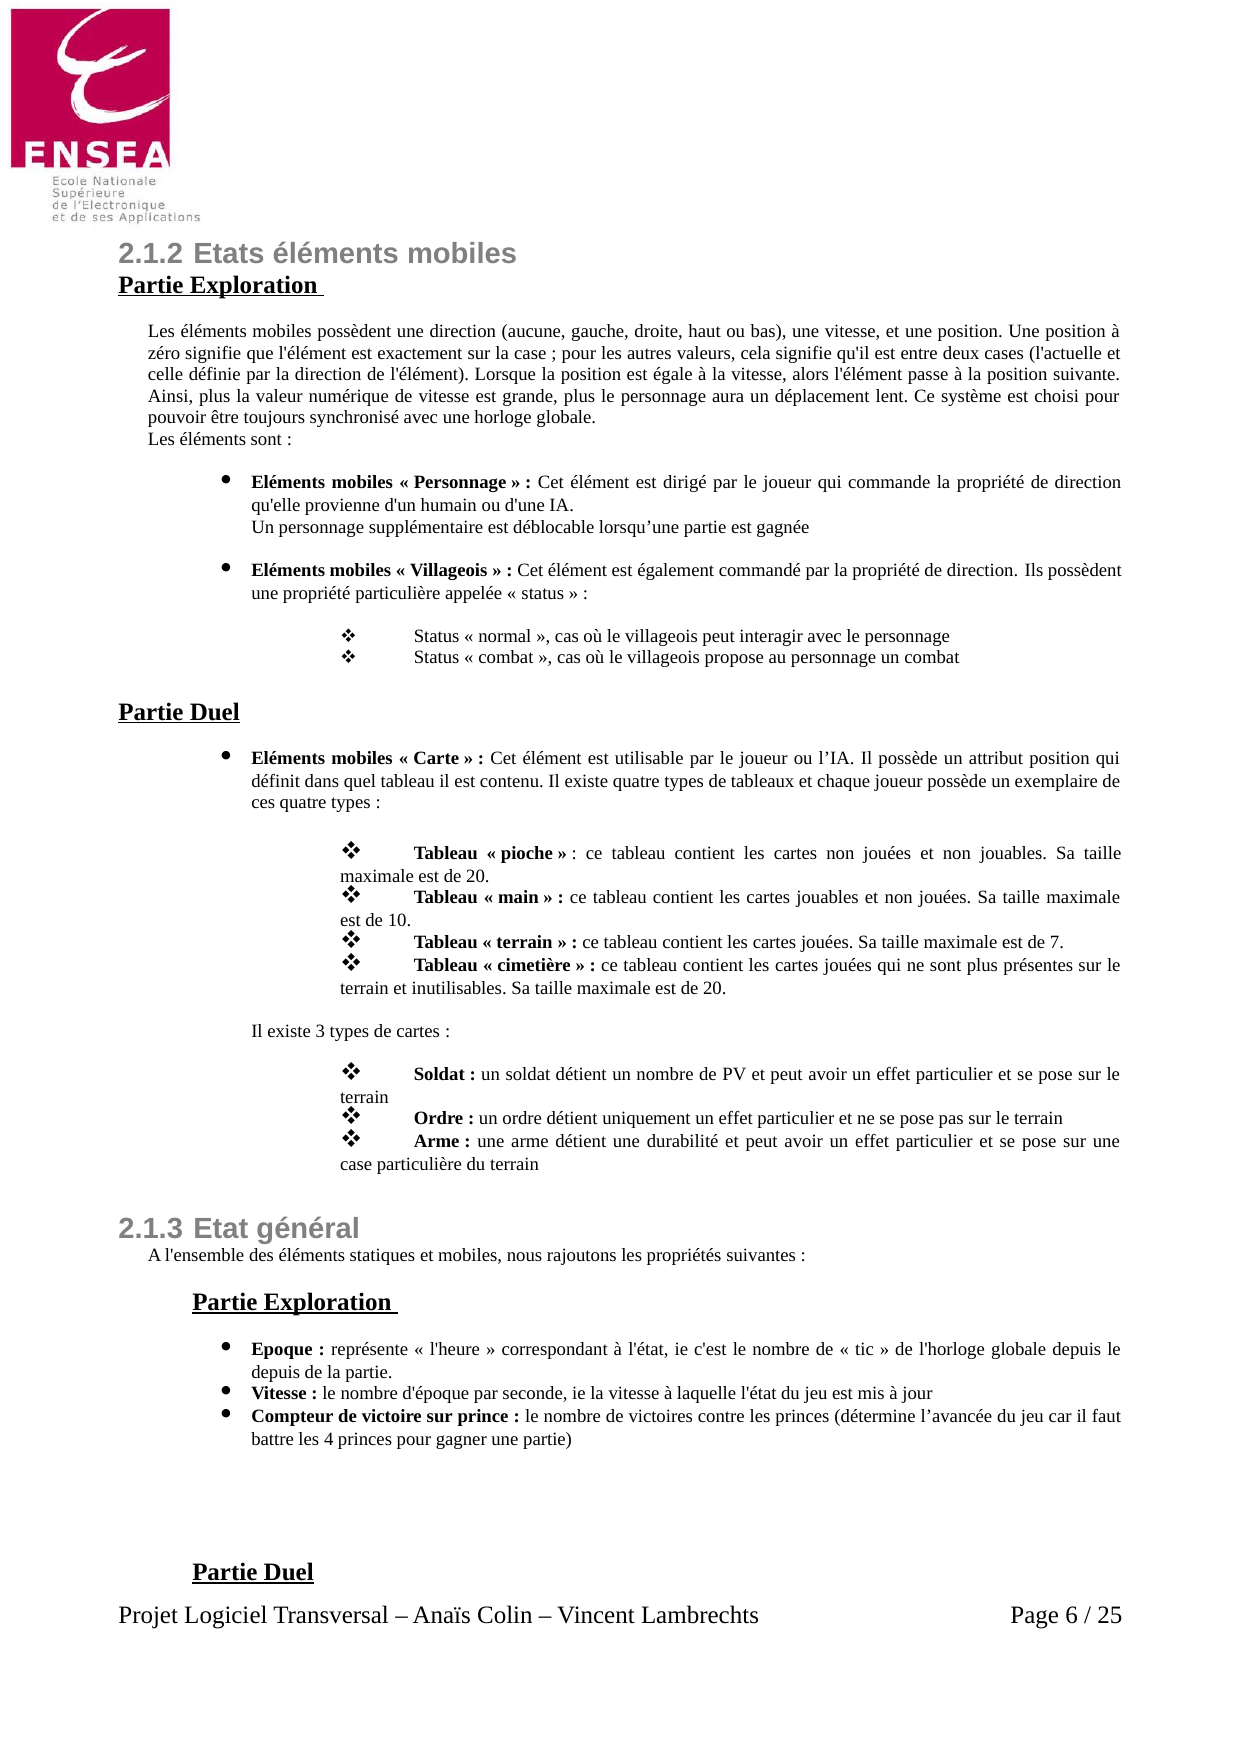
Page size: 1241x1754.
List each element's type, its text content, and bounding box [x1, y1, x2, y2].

text Les éléments mobiles possèdent une direction (aucune, gauche, droite, haut ou bas), une vitesse, et une position. Une position à zéro signifie que l'élément est exactement sur la case ; pour les autres valeurs, cela signifie qu'il est entre deux cases (l'actuelle et celle définie par la direction de l'élément). Lorsque la position est égale à la vitesse, alors l'élément passe à la position suivante. Ainsi, plus la valeur numérique de vitesse est grande, plus le personnage aura un déplacement lent. Ce système est choisi pour pouvoir être toujours synchronisé avec une horloge globale. [148, 320, 1122, 428]
list Tableau « pioche » : ce tableau contient les cartes non jouées et non jouables. Sa taille maximale est de 20. [340, 842, 1122, 886]
text Partie Duel [118, 697, 1122, 725]
list Status « normal », cas où le villageois peut interagir avec le personnage [340, 625, 1122, 646]
list Tableau « cimetière » : ce tableau contient les cartes jouées qui ne sont plus présentes sur le terrain et inutilisables. Sa taille maximale est de 20. [340, 954, 1122, 998]
list Eléments mobiles « Personnage » : Cet élément est dirigé par le joueur qui commande la propriété de direction qu'elle provienne d'un humain ou d'une IA. [222, 471, 1122, 516]
list Eléments mobiles « Villageois » : Cet élément est également commandé par la propriété de direction. Ils possèdent une propriété particulière appelée « status » : [222, 559, 1122, 603]
list Eléments mobiles « Carte » : Cet élément est utilisable par le joueur ou l’IA. Il possède un attribut position qui définit dans quel tableau il est contenu. Il existe quatre types de tableaux et chaque joueur possède un exemplaire de ces quatre types : [222, 747, 1122, 813]
subtitle Etat général [118, 1211, 1122, 1244]
text Partie Duel [118, 1557, 1122, 1586]
list Tableau « main » : ce tableau contient les cartes jouables et non jouées. Sa taille maximale est de 10. [340, 886, 1122, 931]
list Ordre : un ordre détient uniquement un effet particulier et ne se pose pas sur le terrain [340, 1107, 1122, 1130]
list Soldat : un soldat détient un nombre de PV et peut avoir un effet particulier et se pose sur le terrain [340, 1063, 1122, 1107]
text A l'ensemble des éléments statiques et mobiles, nous rajoutons les propriétés suivantes : [148, 1244, 1122, 1266]
subtitle Etats éléments mobiles [118, 236, 1122, 270]
list Compteur de victoire sur prince : le nombre de victoires contre les princes (détermine l’avancée du jeu car il faut battre les 4 princes pour gagner une partie) [222, 1405, 1122, 1450]
text Les éléments sont : [148, 428, 1122, 449]
list Epoque : représente « l'heure » correspondant à l'état, ie c'est le nombre de « tic » de l'horloge globale depuis le depuis de la partie. [222, 1338, 1122, 1382]
text Il existe 3 types de cartes : [251, 1020, 1122, 1041]
list Vitesse : le nombre d'époque par seconde, ie la vitesse à laquelle l'état du jeu est mis à jour [222, 1382, 1122, 1405]
list Tableau « terrain » : ce tableau contient les cartes jouées. Sa taille maximale est de 7. [340, 931, 1122, 954]
list Arme : une arme détient une durabilité et peut avoir un effet particulier et se pose sur une case particulière du terrain [340, 1130, 1122, 1175]
text Un personnage supplémentaire est déblocable lorsqu’une partie est gagnée [251, 516, 1122, 537]
text Partie Exploration [118, 270, 1122, 299]
list Status « combat », cas où le villageois propose au personnage un combat [340, 646, 1122, 668]
text Partie Exploration [118, 1287, 1122, 1316]
